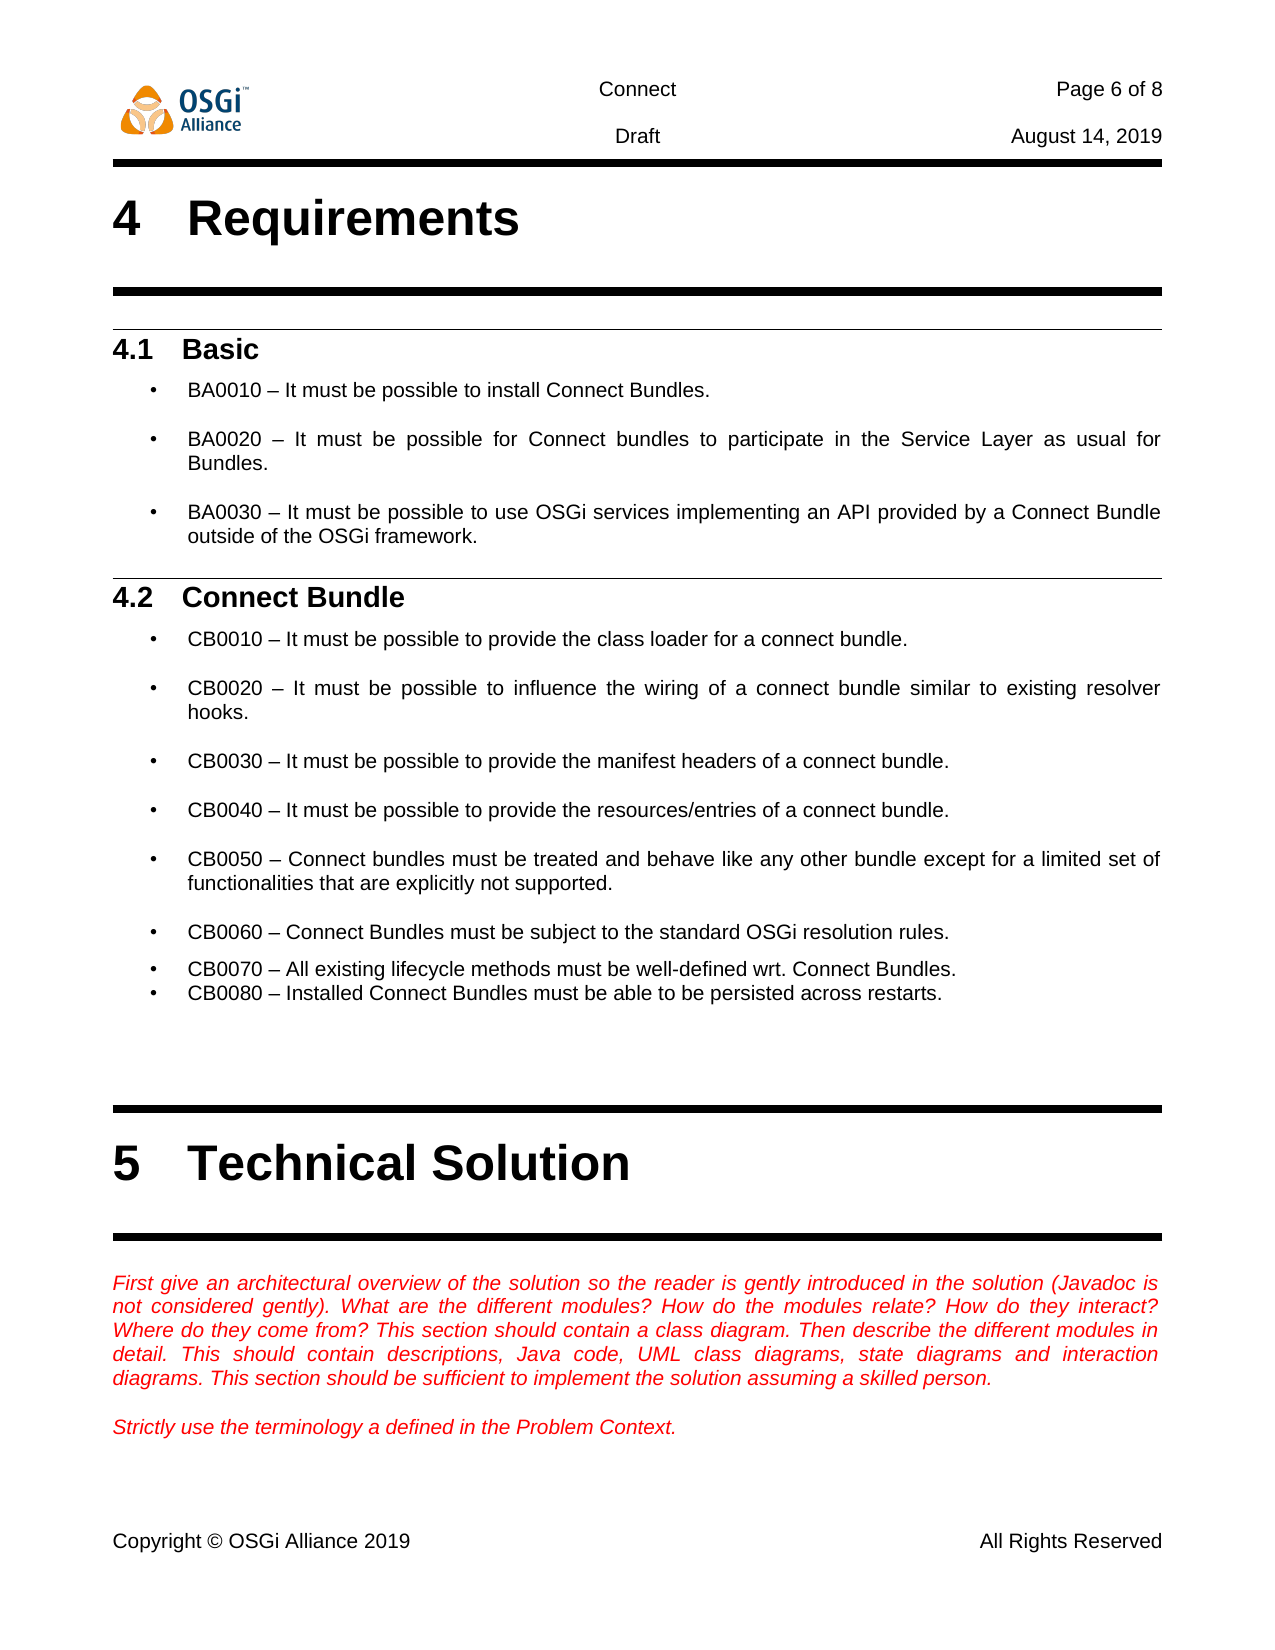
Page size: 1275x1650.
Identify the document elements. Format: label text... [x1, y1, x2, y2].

list BA0010 – It must be possible to install Connect Bundles. [150, 378, 1162, 402]
text Strictly use the terminology a defined in the Problem Context. [112, 1415, 1162, 1439]
subtitle Basic [112, 330, 1162, 366]
list BA0020 – It must be possible for Connect bundles to participate in the Service Layer as usual for Bundles. [150, 427, 1162, 475]
list CB0020 – It must be possible to influence the wiring of a connect bundle similar to existing resolver hooks. [150, 676, 1162, 724]
list CB0030 – It must be possible to provide the manifest headers of a connect bundle. [150, 749, 1162, 773]
subtitle Technical Solution [112, 1106, 1162, 1241]
list CB0060 – Connect Bundles must be subject to the standard OSGi resolution rules. [150, 920, 1162, 944]
text First give an architectural overview of the solution so the reader is gently introduced in the solution (Javadoc is not considered gently). What are the different modules? How do the modules relate? How do they interact? Where do they come from? This section should contain a class diagram. Then describe the different modules in detail. This should contain descriptions, Java code, UML class diagrams, state diagrams and interaction diagrams. This section should be sufficient to implement the solution assuming a skilled person. [112, 1270, 1162, 1390]
subtitle Requirements [112, 160, 1162, 296]
picture [113, 78, 257, 142]
list CB0040 – It must be possible to provide the resources/entries of a connect bundle. [150, 798, 1162, 822]
list BA0030 – It must be possible to use OSGi services implementing an API provided by a Connect Bundle outside of the OSGi framework. [150, 500, 1162, 548]
list CB0070 – All existing lifecycle methods must be well-defined wrt. Connect Bundles. [150, 956, 1162, 980]
list CB0010 – It must be possible to provide the class loader for a connect bundle. [150, 627, 1162, 651]
list CB0050 – Connect bundles must be treated and behave like any other bundle except for a limited set of functionalities that are explicitly not supported. [150, 847, 1162, 895]
list CB0080 – Installed Connect Bundles must be able to be persisted across restarts. [150, 980, 1162, 1004]
subtitle Connect Bundle [112, 579, 1162, 614]
